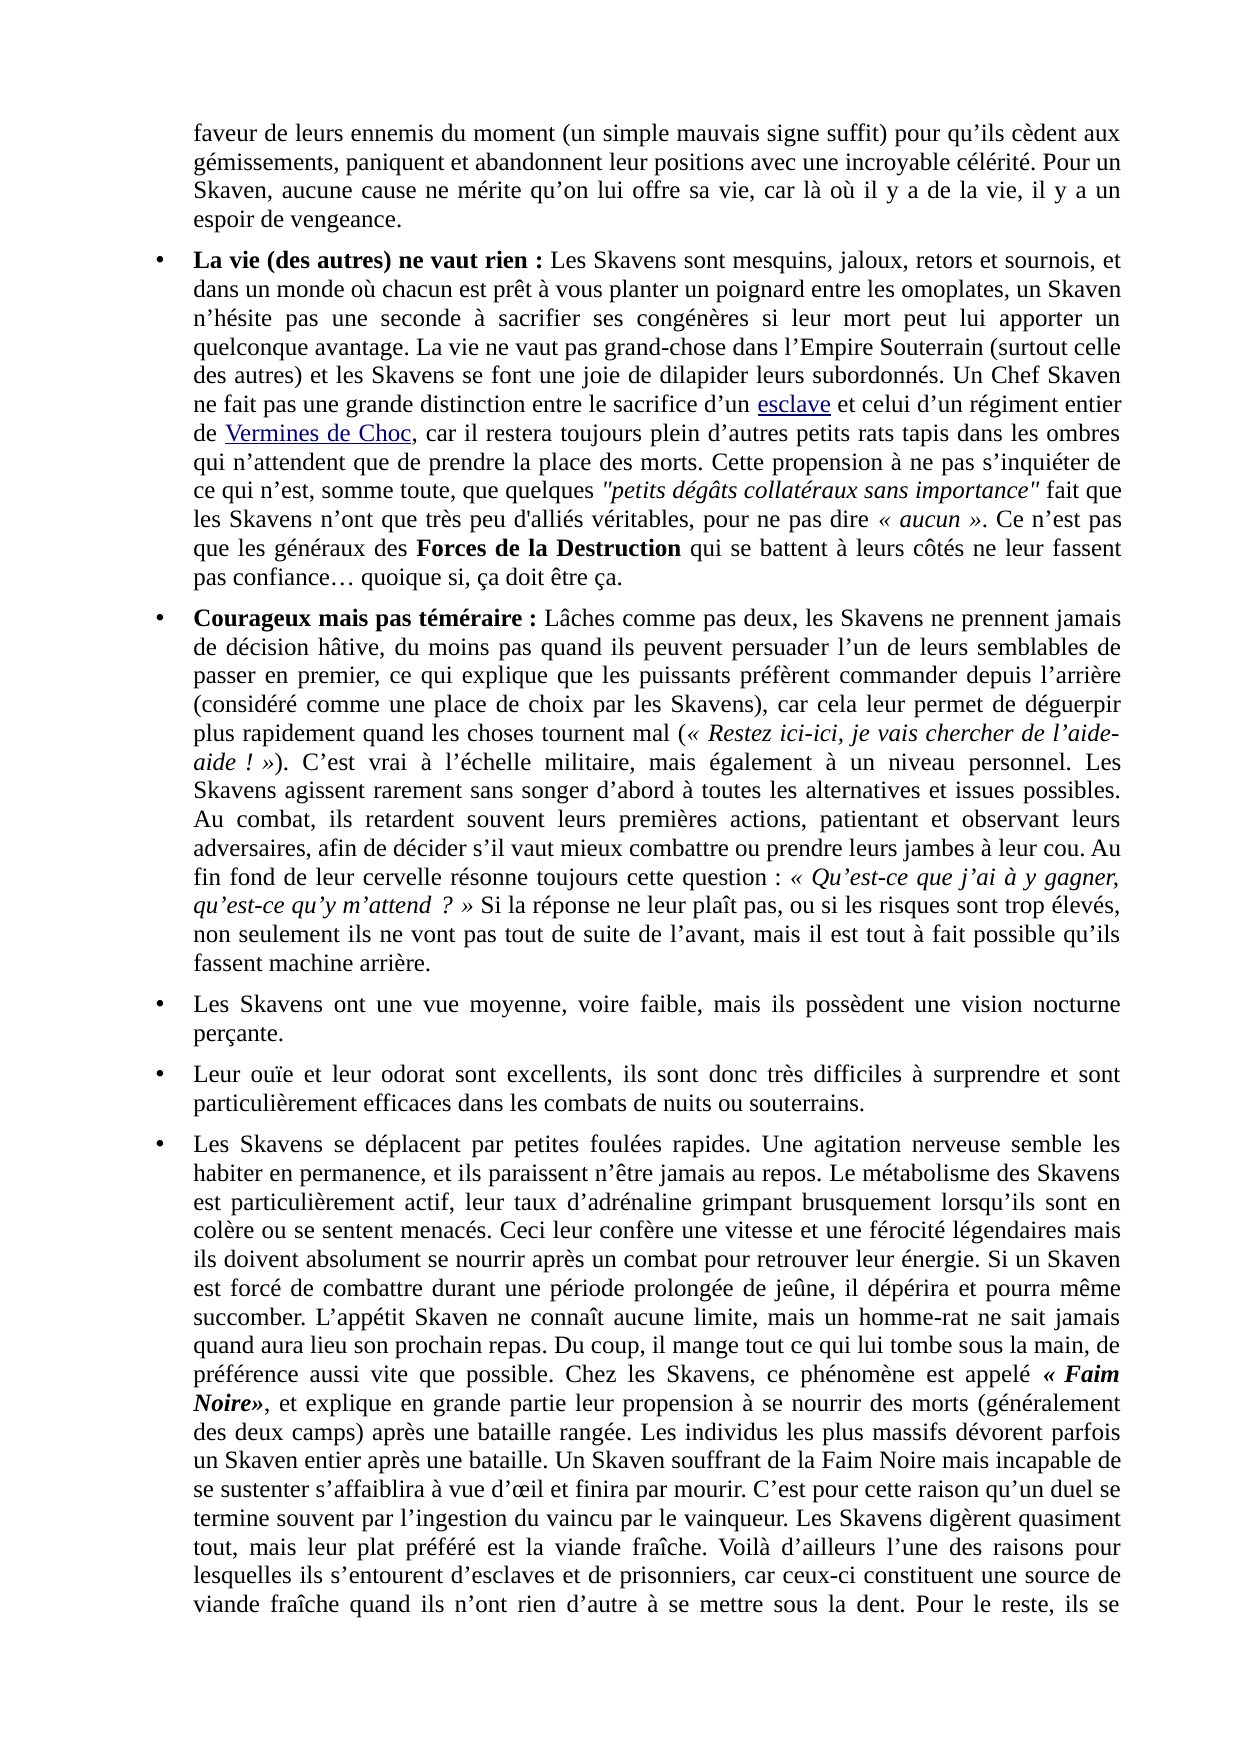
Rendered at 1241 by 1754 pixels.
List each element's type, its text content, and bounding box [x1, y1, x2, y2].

list Courageux mais pas téméraire : Lâches comme pas deux, les Skavens ne prennent jamais de décision hâtive, du moins pas quand ils peuvent persuader l’un de leurs semblables de passer en premier, ce qui explique que les puissants préfèrent commander depuis l’arrière (considéré comme une place de choix par les Skavens), car cela leur permet de déguerpir plus rapidement quand les choses tournent mal (« Restez ici-ici, je vais chercher de l’aide-aide ! »). C’est vrai à l’échelle militaire, mais également à un niveau personnel. Les Skavens agissent rarement sans songer d’abord à toutes les alternatives et issues possibles. Au combat, ils retardent souvent leurs premières actions, patientant et observant leurs adversaires, afin de décider s’il vaut mieux combattre ou prendre leurs jambes à leur cou. Au fin fond de leur cervelle résonne toujours cette question : « Qu’est-ce que j’ai à y gagner, qu’est-ce qu’y m’attend ? » Si la réponse ne leur plaît pas, ou si les risques sont trop élevés, non seulement ils ne vont pas tout de suite de l’avant, mais il est tout à fait possible qu’ils fassent machine arrière. [156, 603, 1122, 977]
list Leur ouïe et leur odorat sont excellents, ils sont donc très difficiles à surprendre et sont particulièrement efficaces dans les combats de nuits ou souterrains. [156, 1059, 1122, 1117]
list La vie (des autres) ne vaut rien : Les Skavens sont mesquins, jaloux, retors et sournois, et dans un monde où chacun est prêt à vous planter un poignard entre les omoplates, un Skaven n’hésite pas une seconde à sacrifier ses congénères si leur mort peut lui apporter un quelconque avantage. La vie ne vaut pas grand-chose dans l’Empire Souterrain (surtout celle des autres) et les Skavens se font une joie de dilapider leurs subordonnés. Un Chef Skaven ne fait pas une grande distinction entre le sacrifice d’un esclave et celui d’un régiment entier de Vermines de Choc, car il restera toujours plein d’autres petits rats tapis dans les ombres qui n’attendent que de prendre la place des morts. Cette propension à ne pas s’inquiéter de ce qui n’est, somme toute, que quelques "petits dégâts collatéraux sans importance" fait que les Skavens n’ont que très peu d'alliés véritables, pour ne pas dire « aucun ». Ce n’est pas que les généraux des Forces de la Destruction qui se battent à leurs côtés ne leur fassent pas confiance… quoique si, ça doit être ça. [156, 246, 1122, 591]
list Les Skavens se déplacent par petites foulées rapides. Une agitation nerveuse semble les habiter en permanence, et ils paraissent n’être jamais au repos. Le métabolisme des Skavens est particulièrement actif, leur taux d’adrénaline grimpant brusquement lorsqu’ils sont en colère ou se sentent menacés. Ceci leur confère une vitesse et une férocité légendaires mais ils doivent absolument se nourrir après un combat pour retrouver leur énergie. Si un Skaven est forcé de combattre durant une période prolongée de jeûne, il dépérira et pourra même succomber. L’appétit Skaven ne connaît aucune limite, mais un homme-rat ne sait jamais quand aura lieu son prochain repas. Du coup, il mange tout ce qui lui tombe sous la main, de préférence aussi vite que possible. Chez les Skavens, ce phénomène est appelé « Faim Noire», et explique en grande partie leur propension à se nourrir des morts (généralement des deux camps) après une bataille rangée. Les individus les plus massifs dévorent parfois un Skaven entier après une bataille. Un Skaven souffrant de la Faim Noire mais incapable de se sustenter s’affaiblira à vue d’œil et finira par mourir. C’est pour cette raison qu’un duel se termine souvent par l’ingestion du vaincu par le vainqueur. Les Skavens digèrent quasiment tout, mais leur plat préféré est la viande fraîche. Voilà d’ailleurs l’une des raisons pour lesquelles ils s’entourent d’esclaves et de prisonniers, car ceux-ci constituent une source de viande fraîche quand ils n’ont rien d’autre à se mettre sous la dent. Pour le reste, ils se [156, 1129, 1122, 1618]
list Les Skavens ont une vue moyenne, voire faible, mais ils possèdent une vision nocturne perçante. [156, 989, 1122, 1047]
list faveur de leurs ennemis du moment (un simple mauvais signe suffit) pour qu’ils cèdent aux gémissements, paniquent et abandonnent leur positions avec une incroyable célérité. Pour un Skaven, aucune cause ne mérite qu’on lui offre sa vie, car là où il y a de la vie, il y a un espoir de vengeance. [156, 118, 1122, 233]
